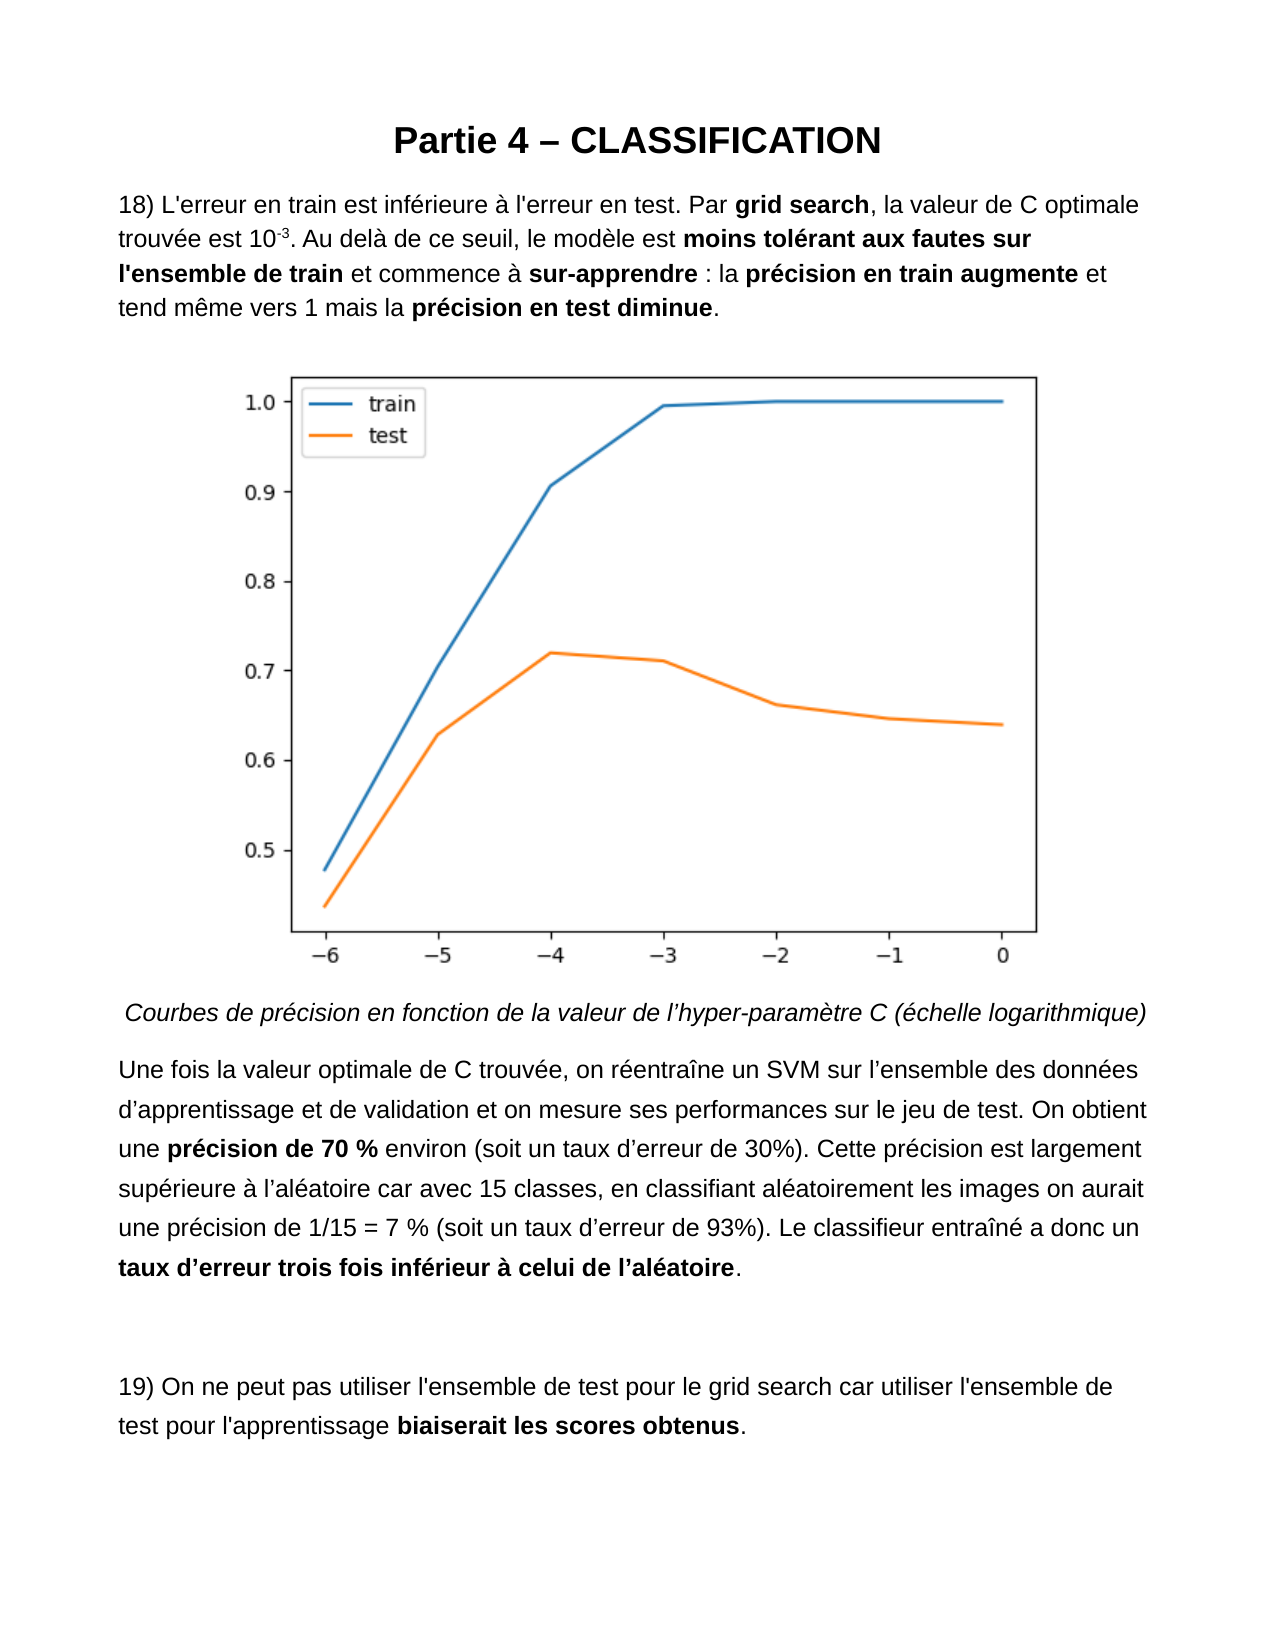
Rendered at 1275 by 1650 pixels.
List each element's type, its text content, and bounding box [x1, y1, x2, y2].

text Partie 4 – CLASSIFICATION [118, 118, 1157, 161]
text 19) On ne peut pas utiliser l'ensemble de test pour le grid search car utiliser l'ensemble de test pour l'apprentissage biaiserait les scores obtenus. [118, 1372, 1157, 1440]
text 18) L'erreur en train est inférieure à l'erreur en test. Par grid search, la valeur de C optimale trouvée est 10-3. Au delà de ce seuil, le modèle est moins tolérant aux fautes sur l'ensemble de train et commence à sur-apprendre : la précision en train augmente et tend même vers 1 mais la précision en test diminue. [118, 190, 1157, 322]
text Courbes de précision en fonction de la valeur de l’hyper-paramètre C (échelle logarithmique) [118, 997, 1157, 1026]
text Une fois la valeur optimale de C trouvée, on réentraîne un SVM sur l’ensemble des données d’apprentissage et de validation et on mesure ses performances sur le jeu de test. On obtient une précision de 70 % environ (soit un taux d’erreur de 30%). Cette précision est largement supérieure à l’aléatoire car avec 15 classes, en classifiant aléatoirement les images on aurait une précision de 1/15 = 7 % (soit un taux d’erreur de 93%). Le classifieur entraîné a donc un taux d’erreur trois fois inférieur à celui de l’aléatoire. [118, 1055, 1157, 1282]
picture [232, 368, 1043, 969]
